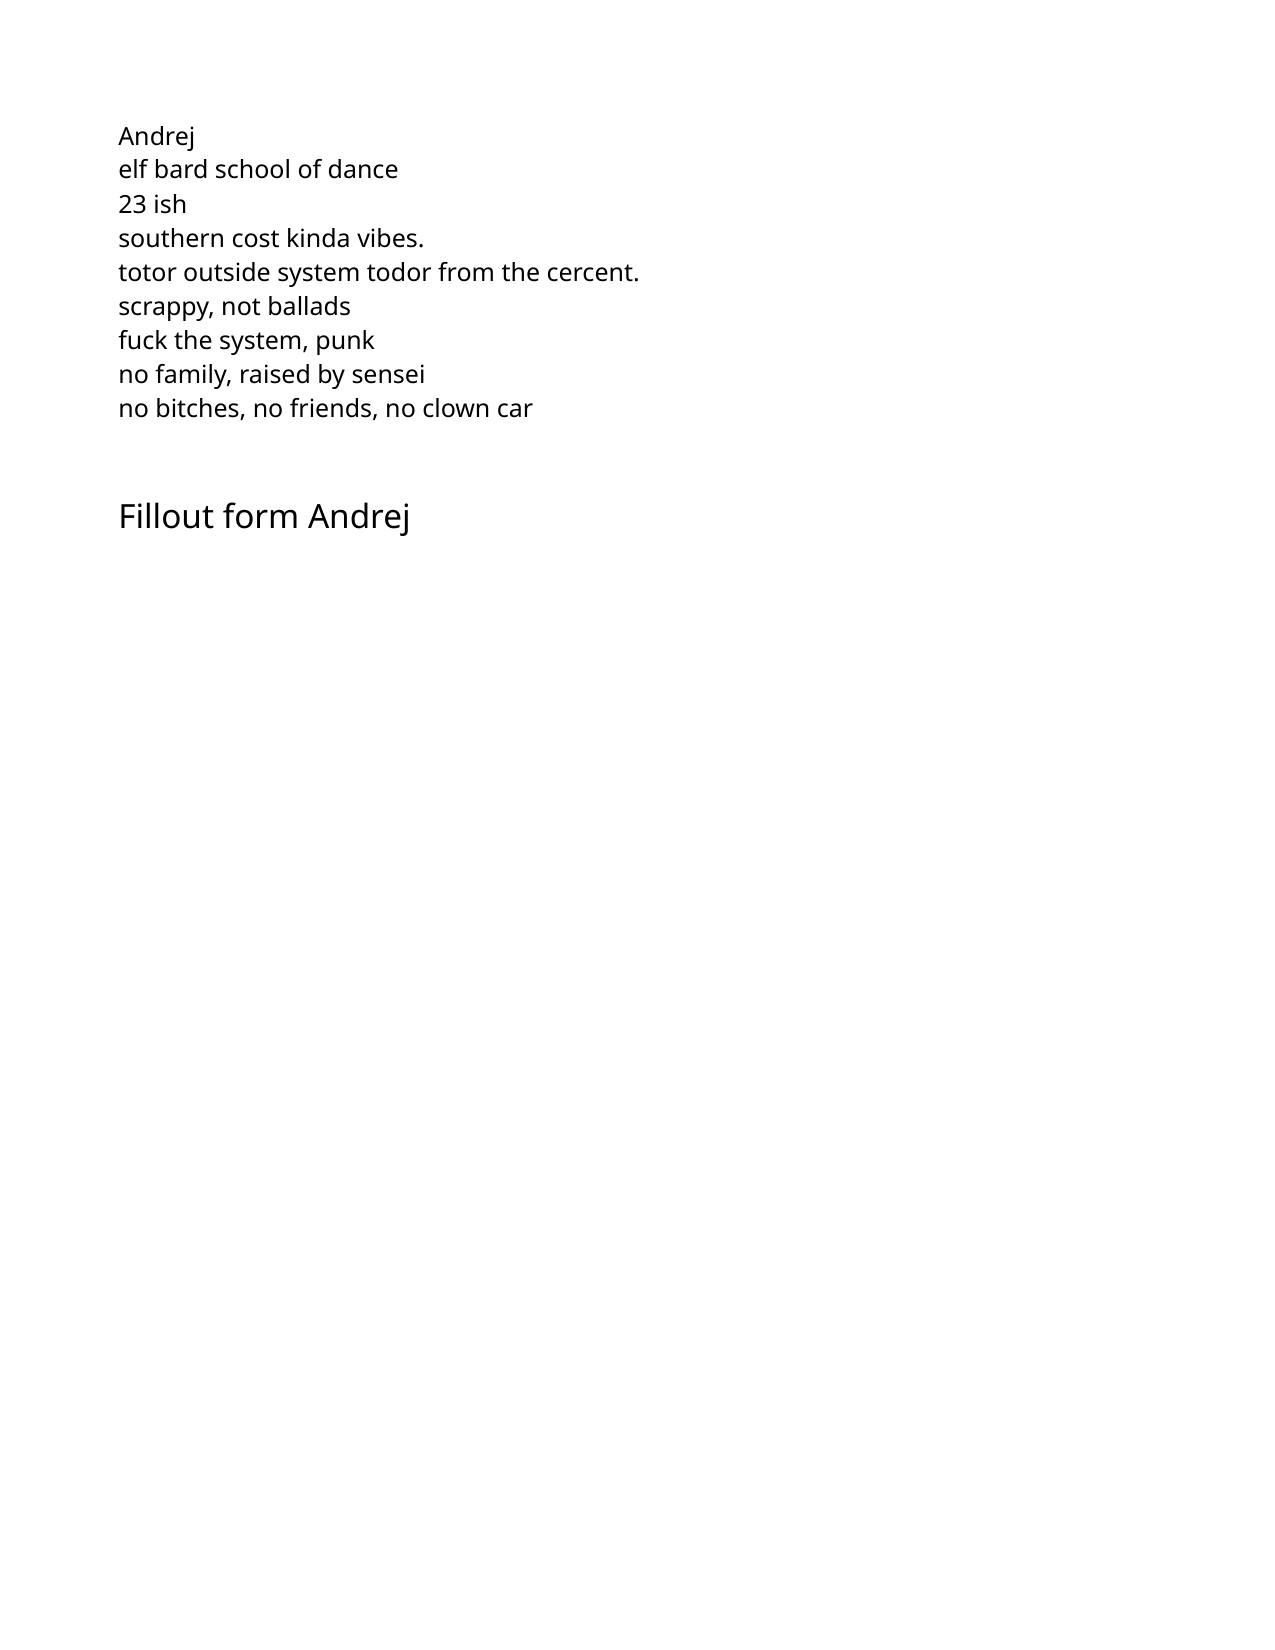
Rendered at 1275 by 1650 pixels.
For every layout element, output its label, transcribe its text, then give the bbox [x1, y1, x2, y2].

text no bitches, no friends, no clown car [118, 391, 1157, 425]
text fuck the system, punk [118, 322, 1157, 357]
text totor outside system todor from the cercent. [118, 254, 1157, 288]
text Fillout form Andrej [118, 493, 1157, 538]
text no family, raised by sensei [118, 357, 1157, 391]
text southern cost kinda vibes. [118, 220, 1157, 254]
text elf bard school of dance [118, 152, 1157, 186]
text Andrej [118, 118, 1157, 152]
text scrappy, not ballads [118, 288, 1157, 322]
text 23 ish [118, 186, 1157, 220]
